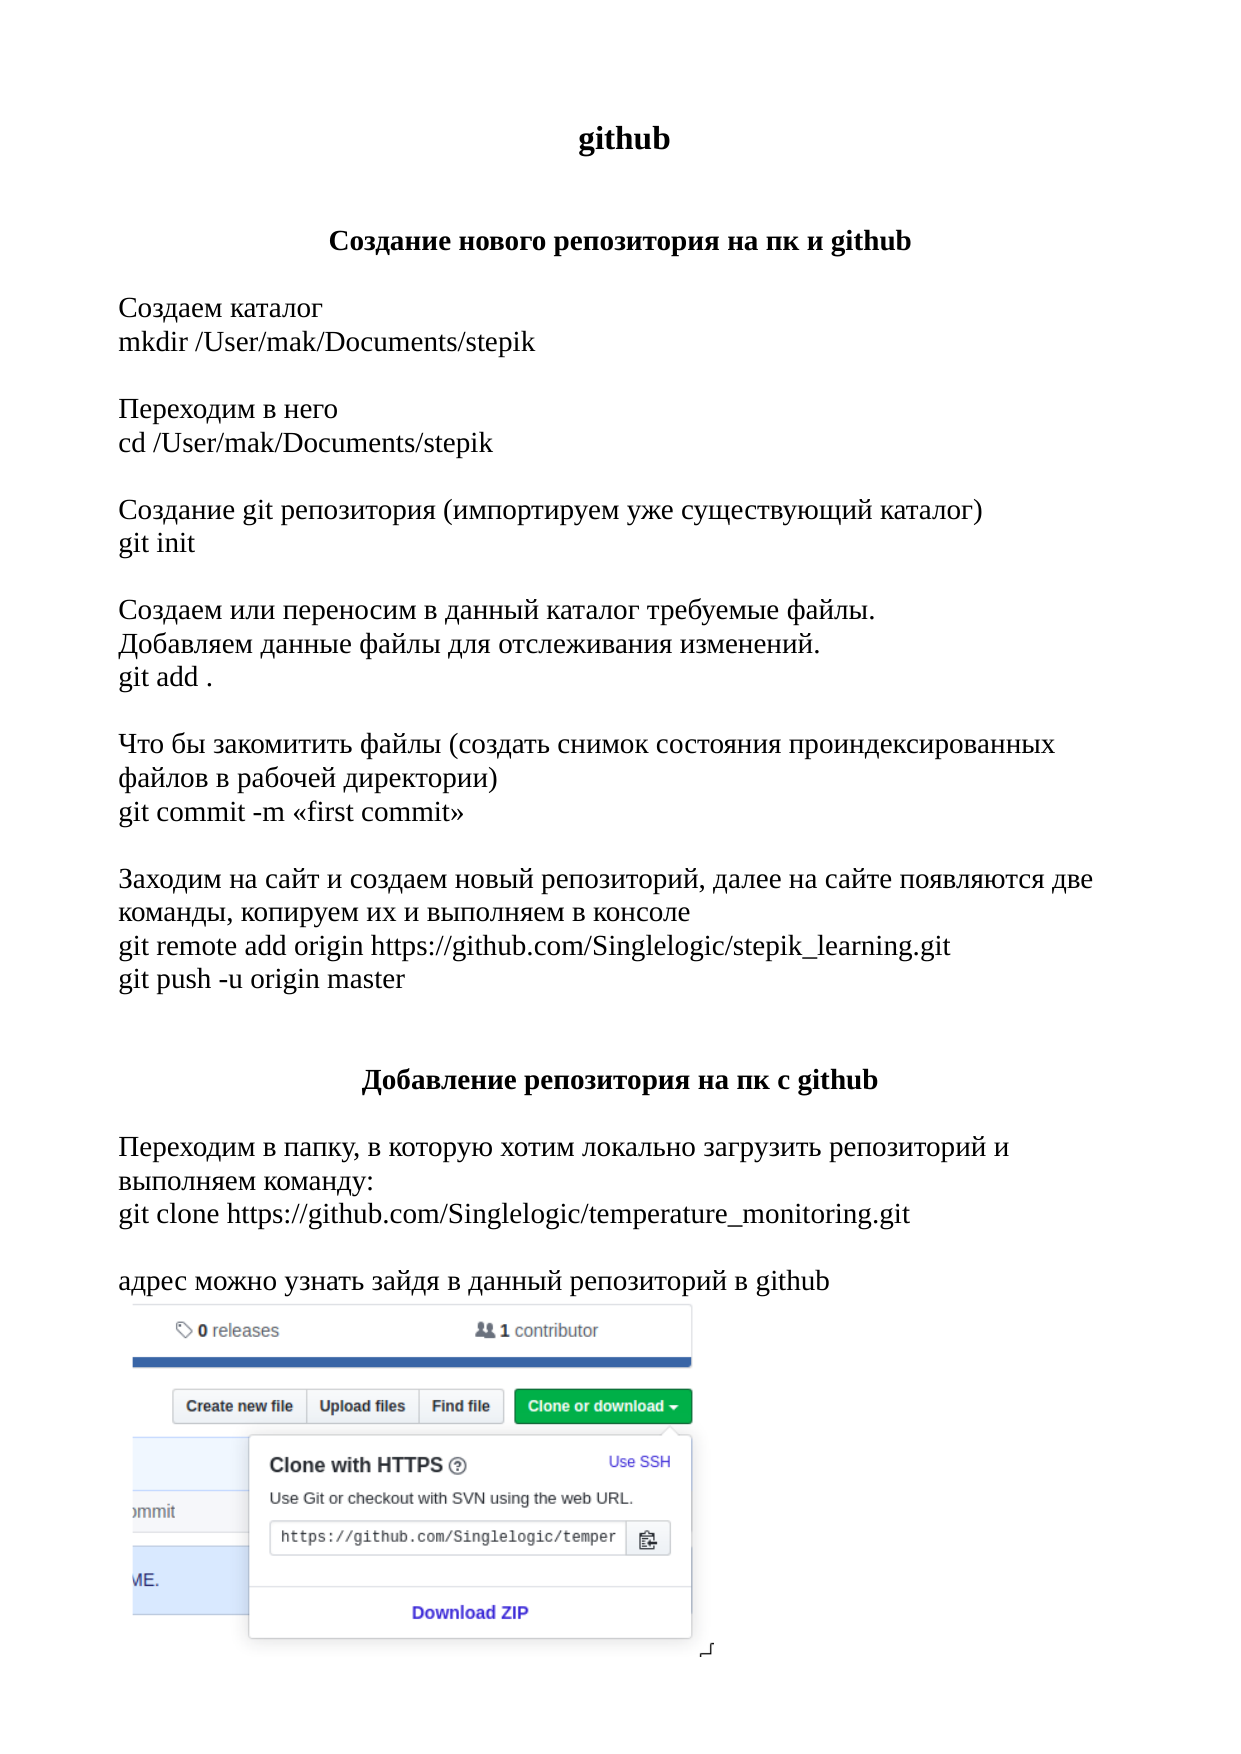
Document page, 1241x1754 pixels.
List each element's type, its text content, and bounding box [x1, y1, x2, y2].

text git push -u origin master [118, 961, 1122, 995]
text Заходим на сайт и создаем новый репозиторий, далее на сайте появляются две команды, копируем их и выполняем в консоле [118, 861, 1122, 928]
text Создаем или переносим в данный каталог требуемые файлы. [118, 592, 1122, 626]
text Переходим в него [118, 391, 1122, 425]
text mkdir /User/mak/Documents/stepik [118, 324, 1122, 358]
text Создание нового репозитория на пк и github [118, 223, 1122, 257]
text github [118, 118, 1122, 156]
text Добавляем данные файлы для отслеживания изменений. [118, 626, 1122, 659]
text адрес можно узнать зайдя в данный репозиторий в github [118, 1263, 1122, 1297]
text git clone https://github.com/Singlelogic/temperature_monitoring.git [118, 1196, 1122, 1230]
picture [132, 1299, 714, 1657]
text git init [118, 525, 1122, 559]
text Что бы закомитить файлы (создать снимок состояния проиндексированных файлов в рабочей директории) [118, 727, 1122, 794]
text Переходим в папку, в которую хотим локально загрузить репозиторий и выполняем команду: [118, 1129, 1122, 1196]
text cd /User/mak/Documents/stepik [118, 425, 1122, 458]
text git remote add origin https://github.com/Singlelogic/stepik_learning.git [118, 928, 1122, 961]
text Создание git репозитория (импортируем уже существующий каталог) [118, 492, 1122, 525]
text git add . [118, 659, 1122, 693]
text git commit -m «first commit» [118, 794, 1122, 827]
text Создаем каталог [118, 291, 1122, 324]
text Добавление репозитория на пк с github [118, 1062, 1122, 1096]
